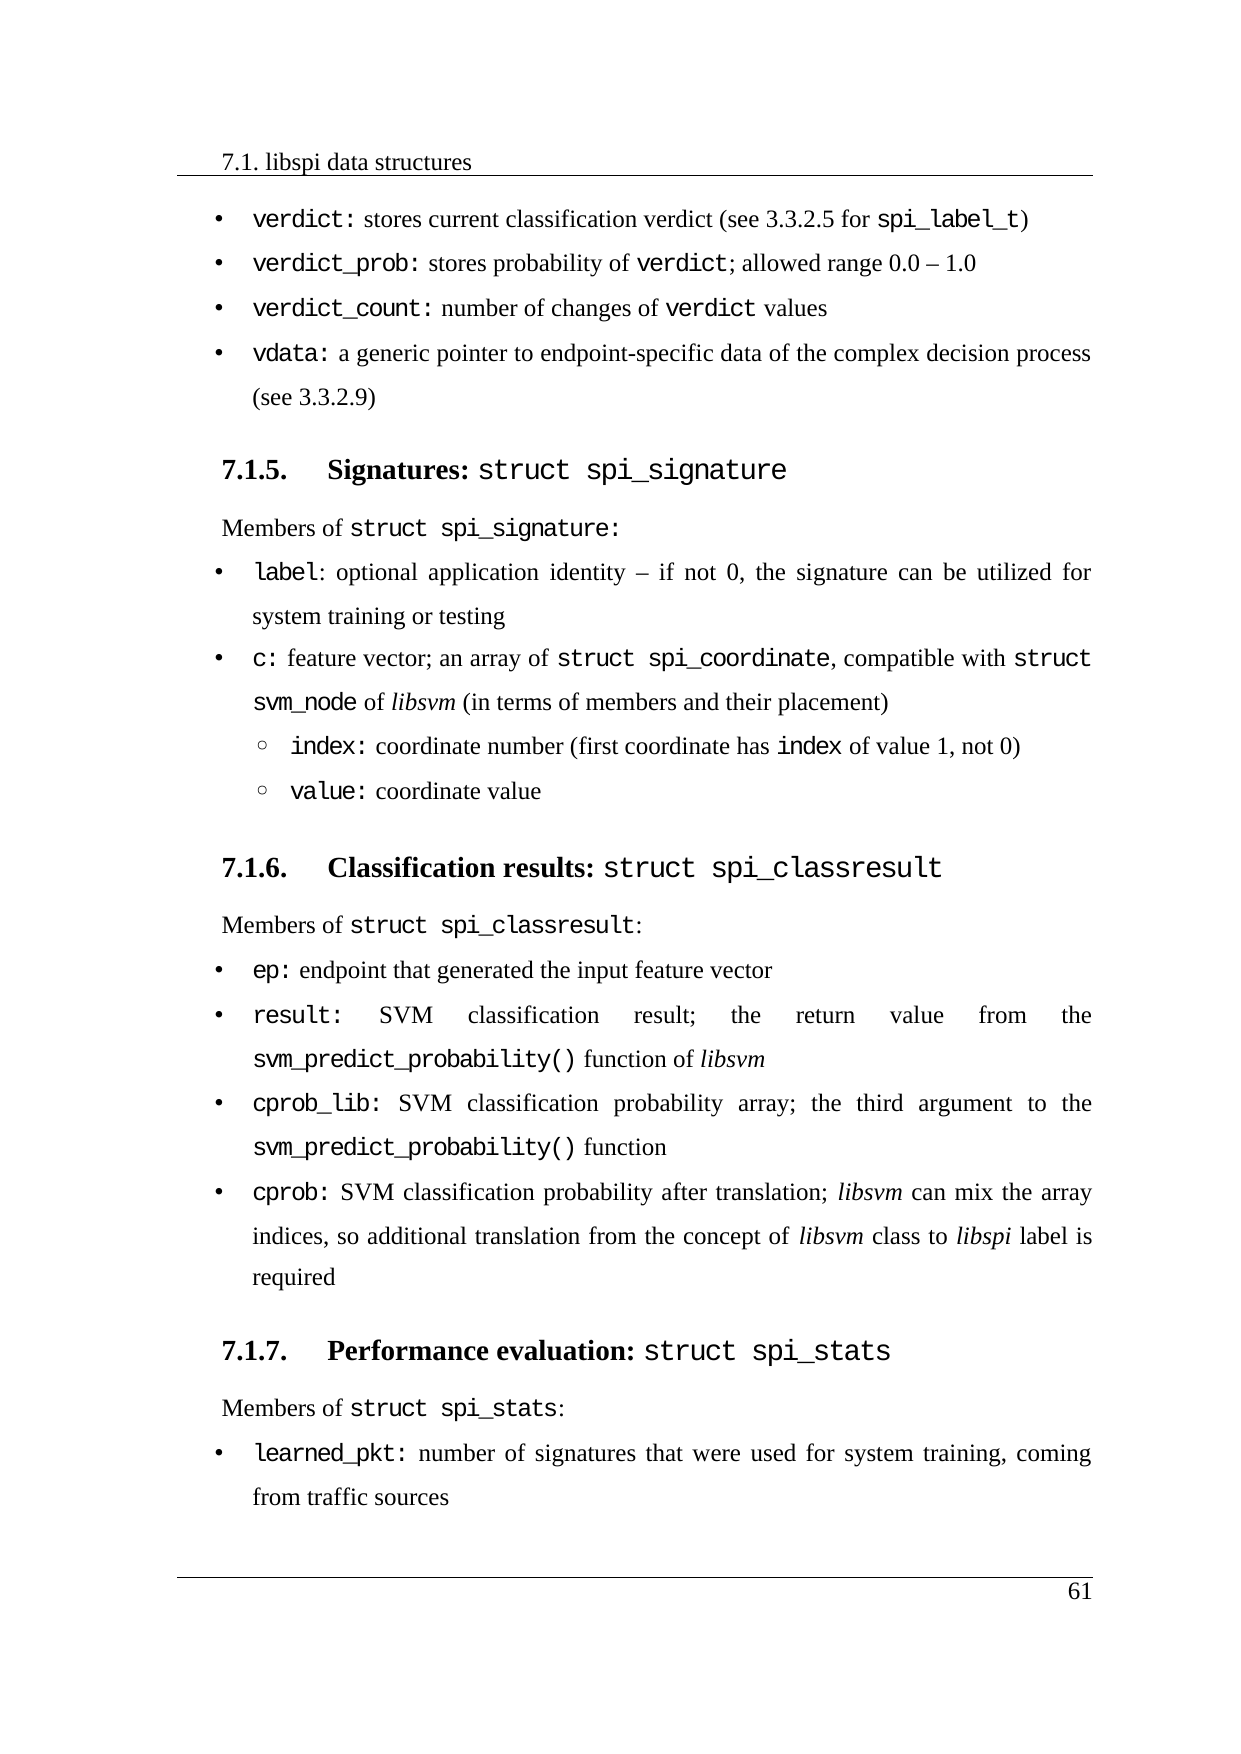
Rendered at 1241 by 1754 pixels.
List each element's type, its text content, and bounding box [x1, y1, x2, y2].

list vdata: a generic pointer to endpoint-specific data of the complex decision process (see 3.3.2.9) [214, 339, 1093, 410]
list verdict: stores current classification verdict (see 3.3.2.5 for spi_label_t) [214, 205, 1093, 235]
subtitle Signatures: struct spi_signature [177, 453, 1093, 488]
list index: coordinate number (first coordinate has index of value 1, not 0) [252, 732, 1093, 762]
list label: optional application identity – if not 0, the signature can be utilized for system training or testing [214, 558, 1093, 630]
list ep: endpoint that generated the input feature vector [214, 956, 1093, 986]
text Members of struct spi_classresult: [177, 911, 1093, 941]
list verdict_prob: stores probability of verdict; allowed range 0.0 – 1.0 [214, 249, 1093, 279]
list verdict_count: number of changes of verdict values [214, 294, 1093, 324]
list cprob: SVM classification probability after translation; libsvm can mix the array indices, so additional translation from the concept of libsvm class to libspi label is required [214, 1178, 1093, 1291]
list c: feature vector; an array of struct spi_coordinate, compatible with struct svm_node of libsvm (in terms of members and their placement) [214, 644, 1093, 717]
list learned_pkt: number of signatures that were used for system training, coming from traffic sources [214, 1439, 1093, 1511]
subtitle Classification results: struct spi_classresult [177, 851, 1093, 886]
list result: SVM classification result; the return value from the svm_predict_probability() function of libsvm [214, 1001, 1093, 1074]
list cprob_lib: SVM classification probability array; the third argument to the svm_predict_probability() function [214, 1089, 1093, 1163]
text Members of struct spi_stats: [177, 1394, 1093, 1424]
subtitle Performance evaluation: struct spi_stats [177, 1334, 1093, 1369]
list value: coordinate value [252, 777, 1093, 807]
text Members of struct spi_signature: [177, 514, 1093, 544]
